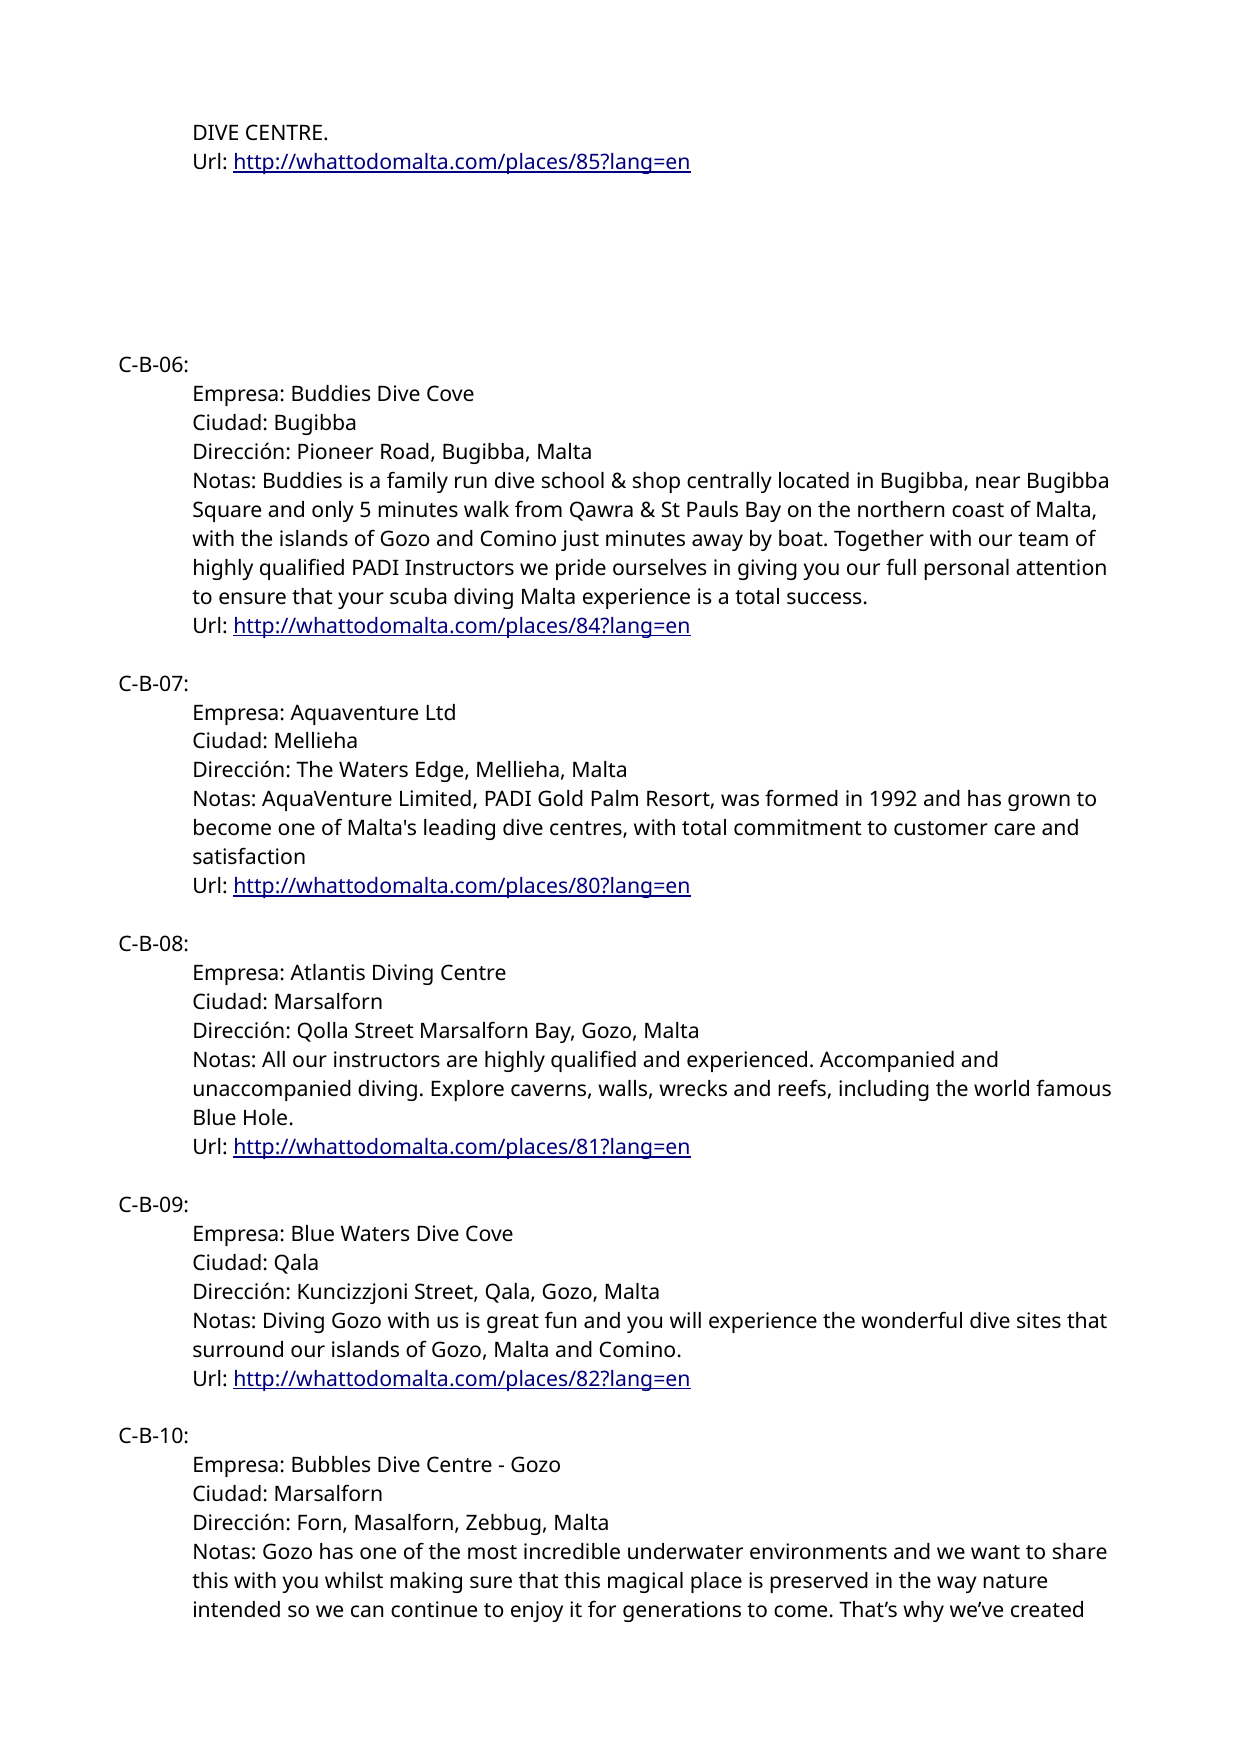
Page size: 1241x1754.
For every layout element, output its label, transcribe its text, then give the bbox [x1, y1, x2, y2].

text Ciudad: Qala [192, 1247, 1122, 1276]
text Url: http://whattodomalta.com/places/85?lang=en [192, 147, 1122, 176]
text Ciudad: Mellieha [192, 726, 1122, 755]
text Notas: Gozo has one of the most incredible underwater environments and we want to share this with you whilst making sure that this magical place is preserved in the way nature intended so we can continue to enjoy it for generations to come. That’s why we’ve created [192, 1537, 1122, 1624]
text Ciudad: Bugibba [192, 408, 1122, 437]
text Notas: Buddies is a family run dive school & shop centrally located in Bugibba, near Bugibba Square and only 5 minutes walk from Qawra & St Pauls Bay on the northern coast of Malta, with the islands of Gozo and Comino just minutes away by boat. Together with our team of highly qualified PADI Instructors we pride ourselves in giving you our full personal attention to ensure that your scuba diving Malta experience is a total success. [192, 466, 1122, 610]
text C-B-07: [118, 668, 1122, 697]
text Notas: Diving Gozo with us is great fun and you will experience the wonderful dive sites that surround our islands of Gozo, Malta and Comino. [192, 1305, 1122, 1363]
text C-B-06: [118, 350, 1122, 379]
text Url: http://whattodomalta.com/places/82?lang=en [192, 1363, 1122, 1392]
text Empresa: Bubbles Dive Centre - Gozo [192, 1450, 1122, 1479]
text C-B-10: [118, 1421, 1122, 1450]
text Dirección: Forn, Masalforn, Zebbug, Malta [192, 1508, 1122, 1537]
text Empresa: Buddies Dive Cove [192, 379, 1122, 408]
text Notas: All our instructors are highly qualified and experienced. Accompanied and unaccompanied diving. Explore caverns, walls, wrecks and reefs, including the world famous Blue Hole. [192, 1045, 1122, 1132]
text Dirección: The Waters Edge, Mellieha, Malta [192, 755, 1122, 784]
text Empresa: Blue Waters Dive Cove [192, 1218, 1122, 1247]
text Notas: AquaVenture Limited, PADI Gold Palm Resort, was formed in 1992 and has grown to become one of Malta's leading dive centres, with total commitment to customer care and satisfaction [192, 784, 1122, 871]
text Dirección: Qolla Street Marsalforn Bay, Gozo, Malta [192, 1016, 1122, 1045]
text Url: http://whattodomalta.com/places/81?lang=en [192, 1132, 1122, 1161]
text Dirección: Kuncizzjoni Street, Qala, Gozo, Malta [192, 1276, 1122, 1305]
text Dirección: Pioneer Road, Bugibba, Malta [192, 437, 1122, 466]
text Empresa: Atlantis Diving Centre [192, 958, 1122, 987]
text Url: http://whattodomalta.com/places/84?lang=en [192, 610, 1122, 639]
text Empresa: Aquaventure Ltd [192, 697, 1122, 726]
text Ciudad: Marsalforn [192, 987, 1122, 1016]
text C-B-09: [118, 1189, 1122, 1218]
text DIVE CENTRE. [192, 118, 1122, 147]
text C-B-08: [118, 929, 1122, 958]
text Url: http://whattodomalta.com/places/80?lang=en [192, 871, 1122, 900]
text Ciudad: Marsalforn [192, 1479, 1122, 1508]
